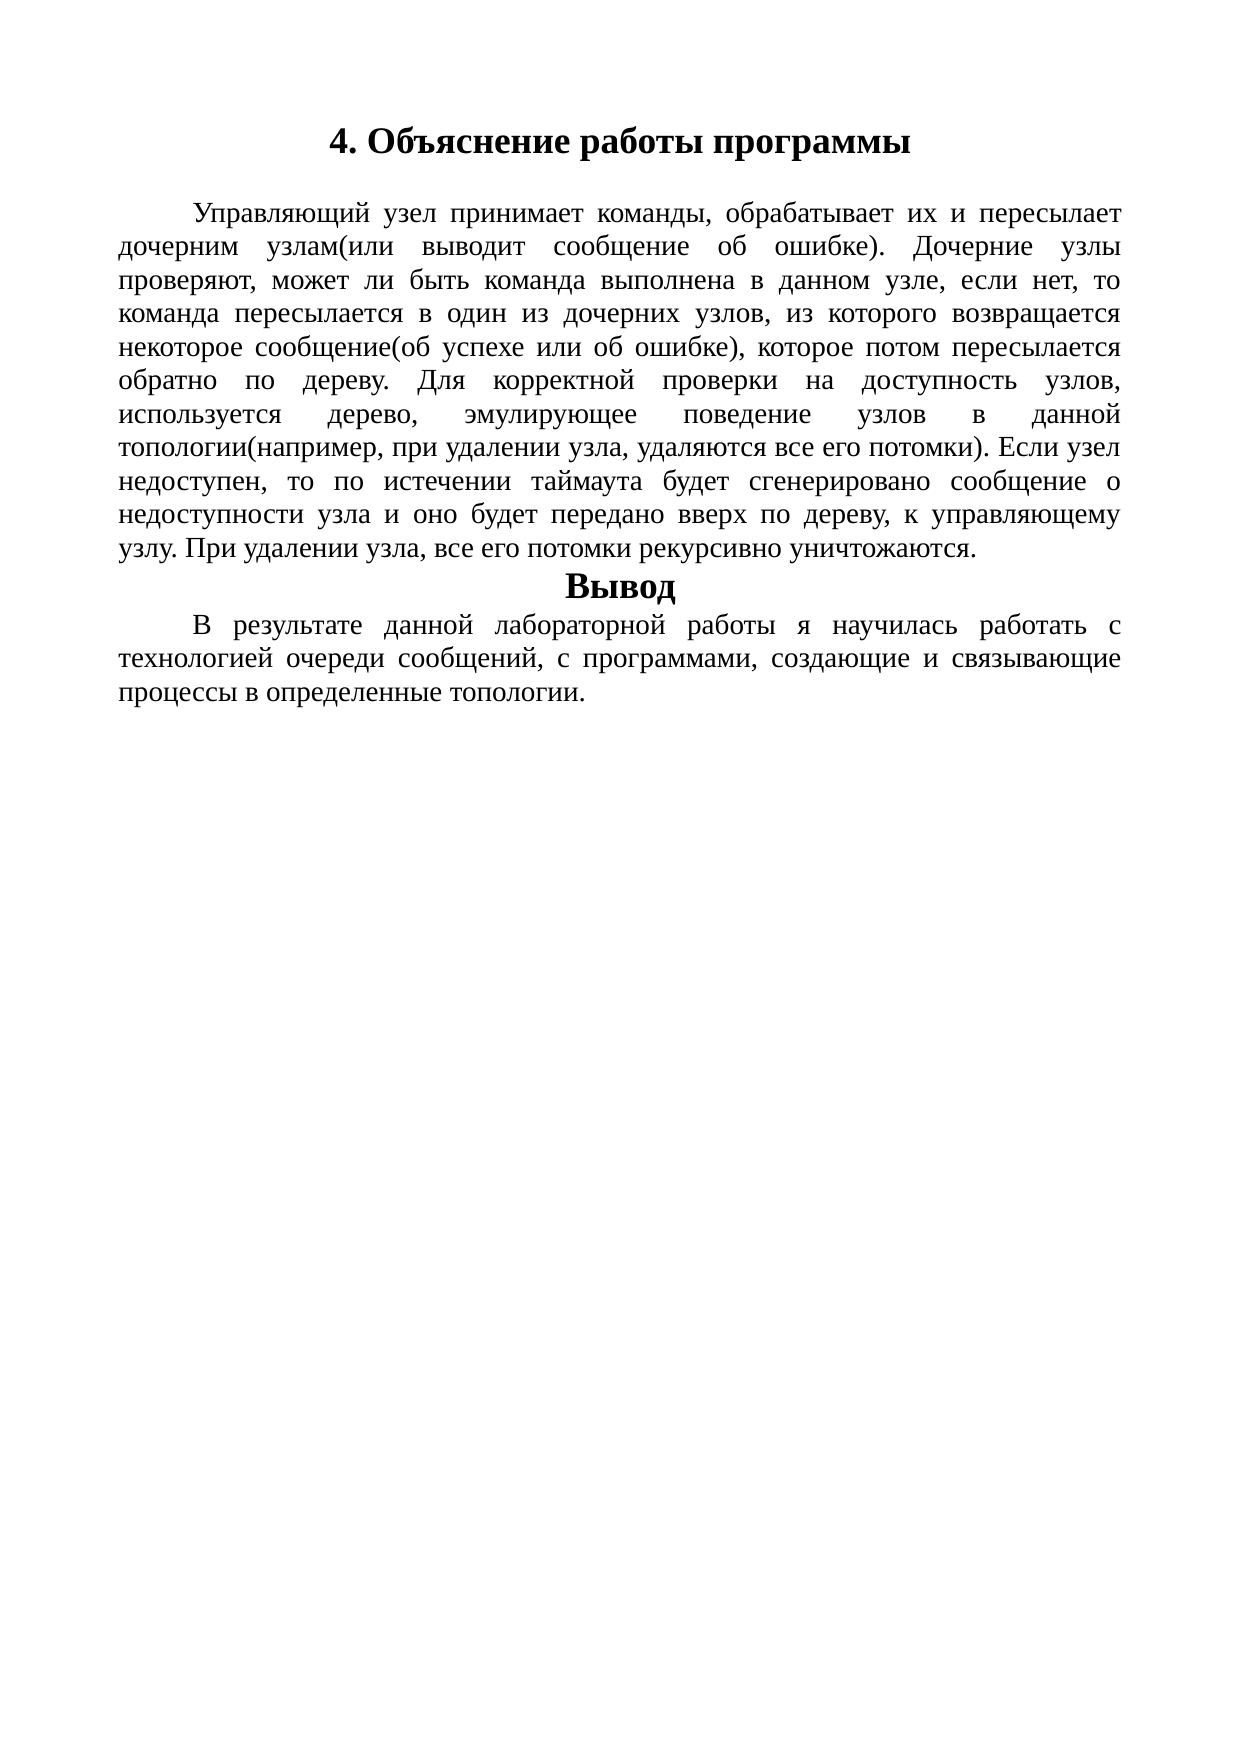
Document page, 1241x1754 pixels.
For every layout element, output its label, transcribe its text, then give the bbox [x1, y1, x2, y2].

text Вывод [118, 564, 1122, 607]
text Управляющий узел принимает команды, обрабатывает их и пересылает дочерним узлам(или выводит сообщение об ошибке). Дочерние узлы проверяют, может ли быть команда выполнена в данном узле, если нет, то команда пересылается в один из дочерних узлов, из которого возвращается некоторое сообщение(об успехе или об ошибке), которое потом пересылается обратно по дереву. Для корректной проверки на доступность узлов, используется дерево, эмулирующее поведение узлов в данной топологии(например, при удалении узла, удаляются все его потомки). Если узел недоступен, то по истечении таймаута будет сгенерировано сообщение о недоступности узла и оно будет передано вверх по дереву, к управляющему узлу. При удалении узла, все его потомки рекурсивно уничтожаются. [118, 195, 1122, 564]
text В результате данной лабораторной работы я научилась работать с технологией очереди сообщений, с программами, создающие и связывающие процессы в определенные топологии. [118, 607, 1122, 707]
text 4. Объяснение работы программы [118, 118, 1122, 161]
